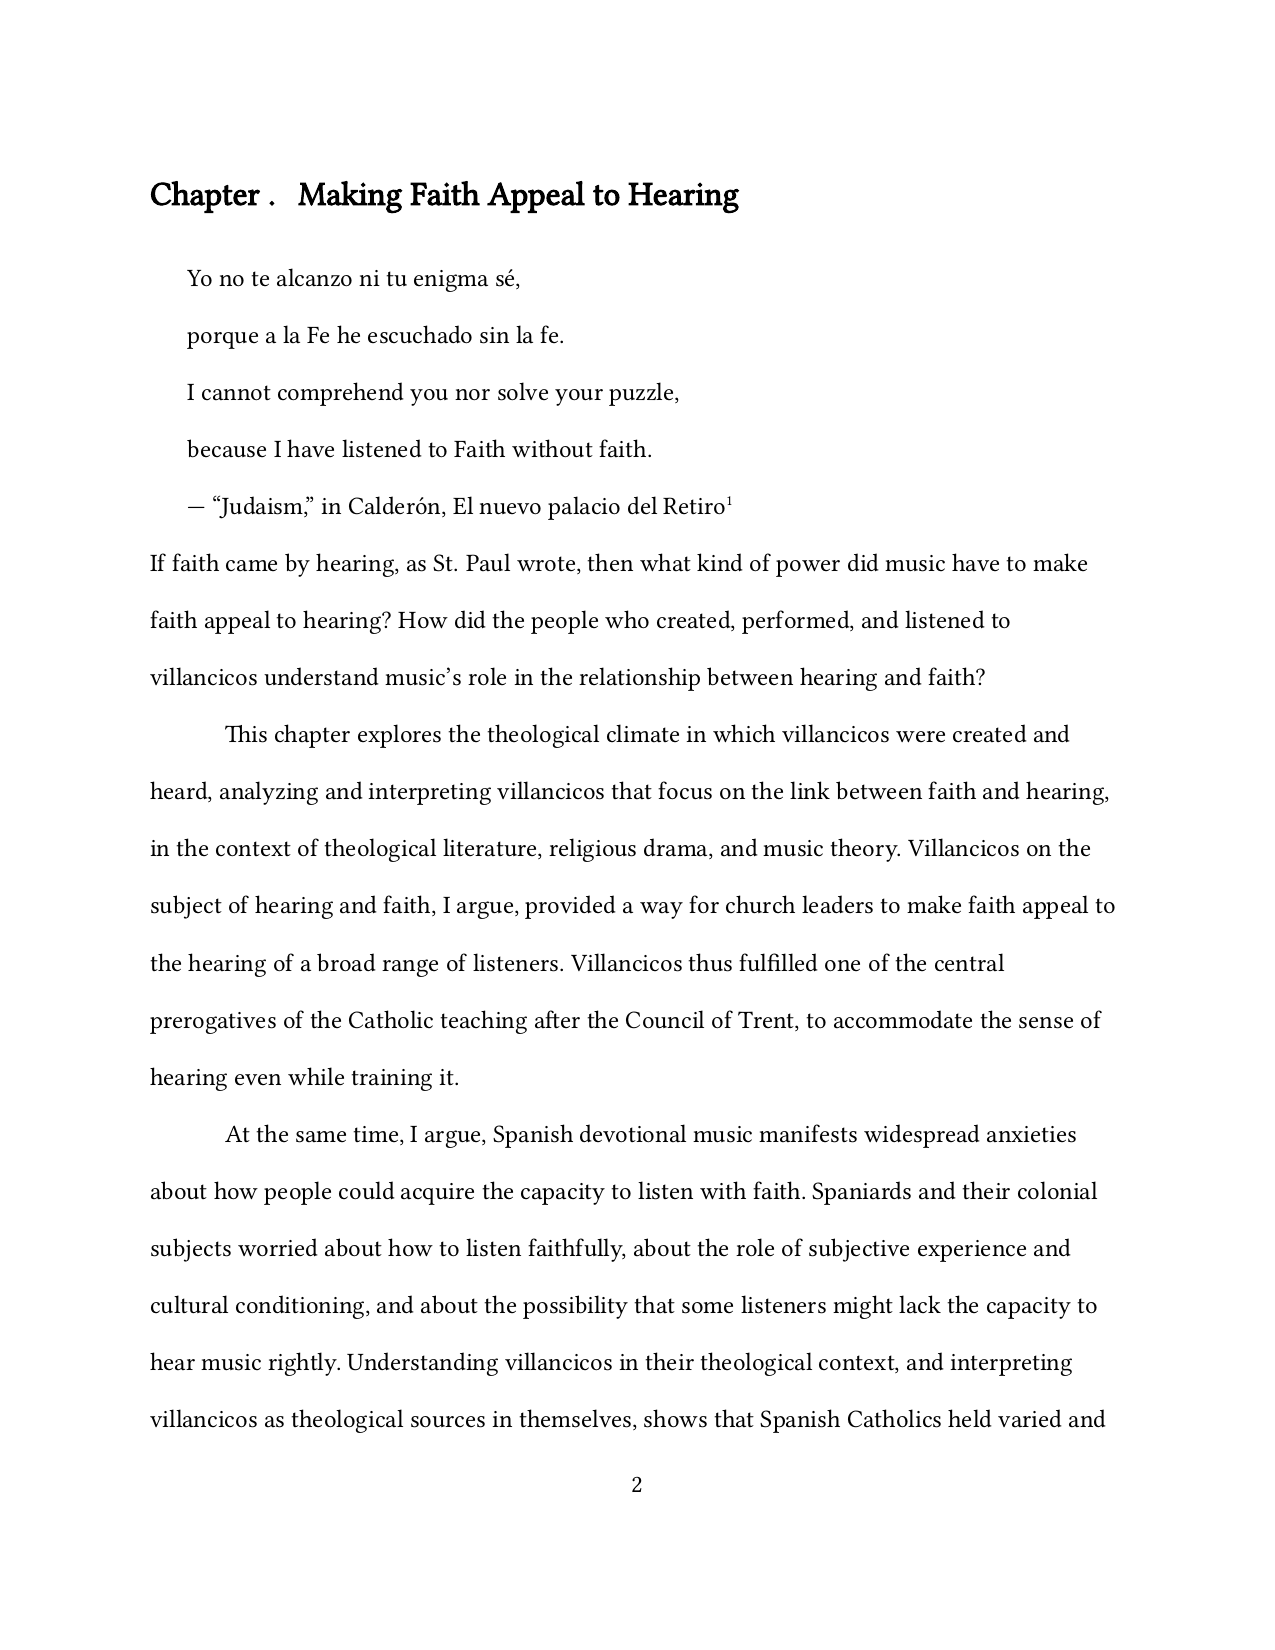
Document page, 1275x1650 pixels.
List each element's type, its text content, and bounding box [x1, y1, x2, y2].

text At the same time, I argue, Spanish devotional music manifests widespread anxieties about how people could acquire the capacity to listen with faith. Spaniards and their colonial subjects worried about how to listen faithfully, about the role of subjective experience and cultural conditioning, and about the possibility that some listeners might lack the capacity to hear music rightly. Understanding villancicos in their theological context, and interpreting villancicos as theological sources in themselves, shows that Spanish Catholics held varied and [150, 1120, 1125, 1434]
text If faith came by hearing, as St. Paul wrote, then what kind of power did music have to make faith appeal to hearing? How did the people who created, performed, and listened to villancicos understand music’s role in the relationship between hearing and faith? [150, 549, 1125, 692]
subtitle Making Faith Appeal to Hearing [150, 175, 1125, 213]
text I cannot comprehend you nor solve your puzzle, because I have listened to Faith without faith. — “Judaism,” in Calderón, El nuevo palacio del Retiro [187, 378, 1087, 520]
text Yo no te alcanzo ni tu enigma sé, porque a la Fe he escuchado sin la fe. [187, 263, 1087, 349]
text This chapter explores the theological climate in which villancicos were created and heard, analyzing and interpreting villancicos that focus on the link between faith and hearing, in the context of theological literature, religious drama, and music theory. Villancicos on the subject of hearing and faith, I argue, provided a way for church leaders to make faith appeal to the hearing of a broad range of listeners. Villancicos thus fulfilled one of the central prerogatives of the Catholic teaching after the Council of Trent, to accommodate the sense of hearing even while training it. [150, 720, 1125, 1091]
